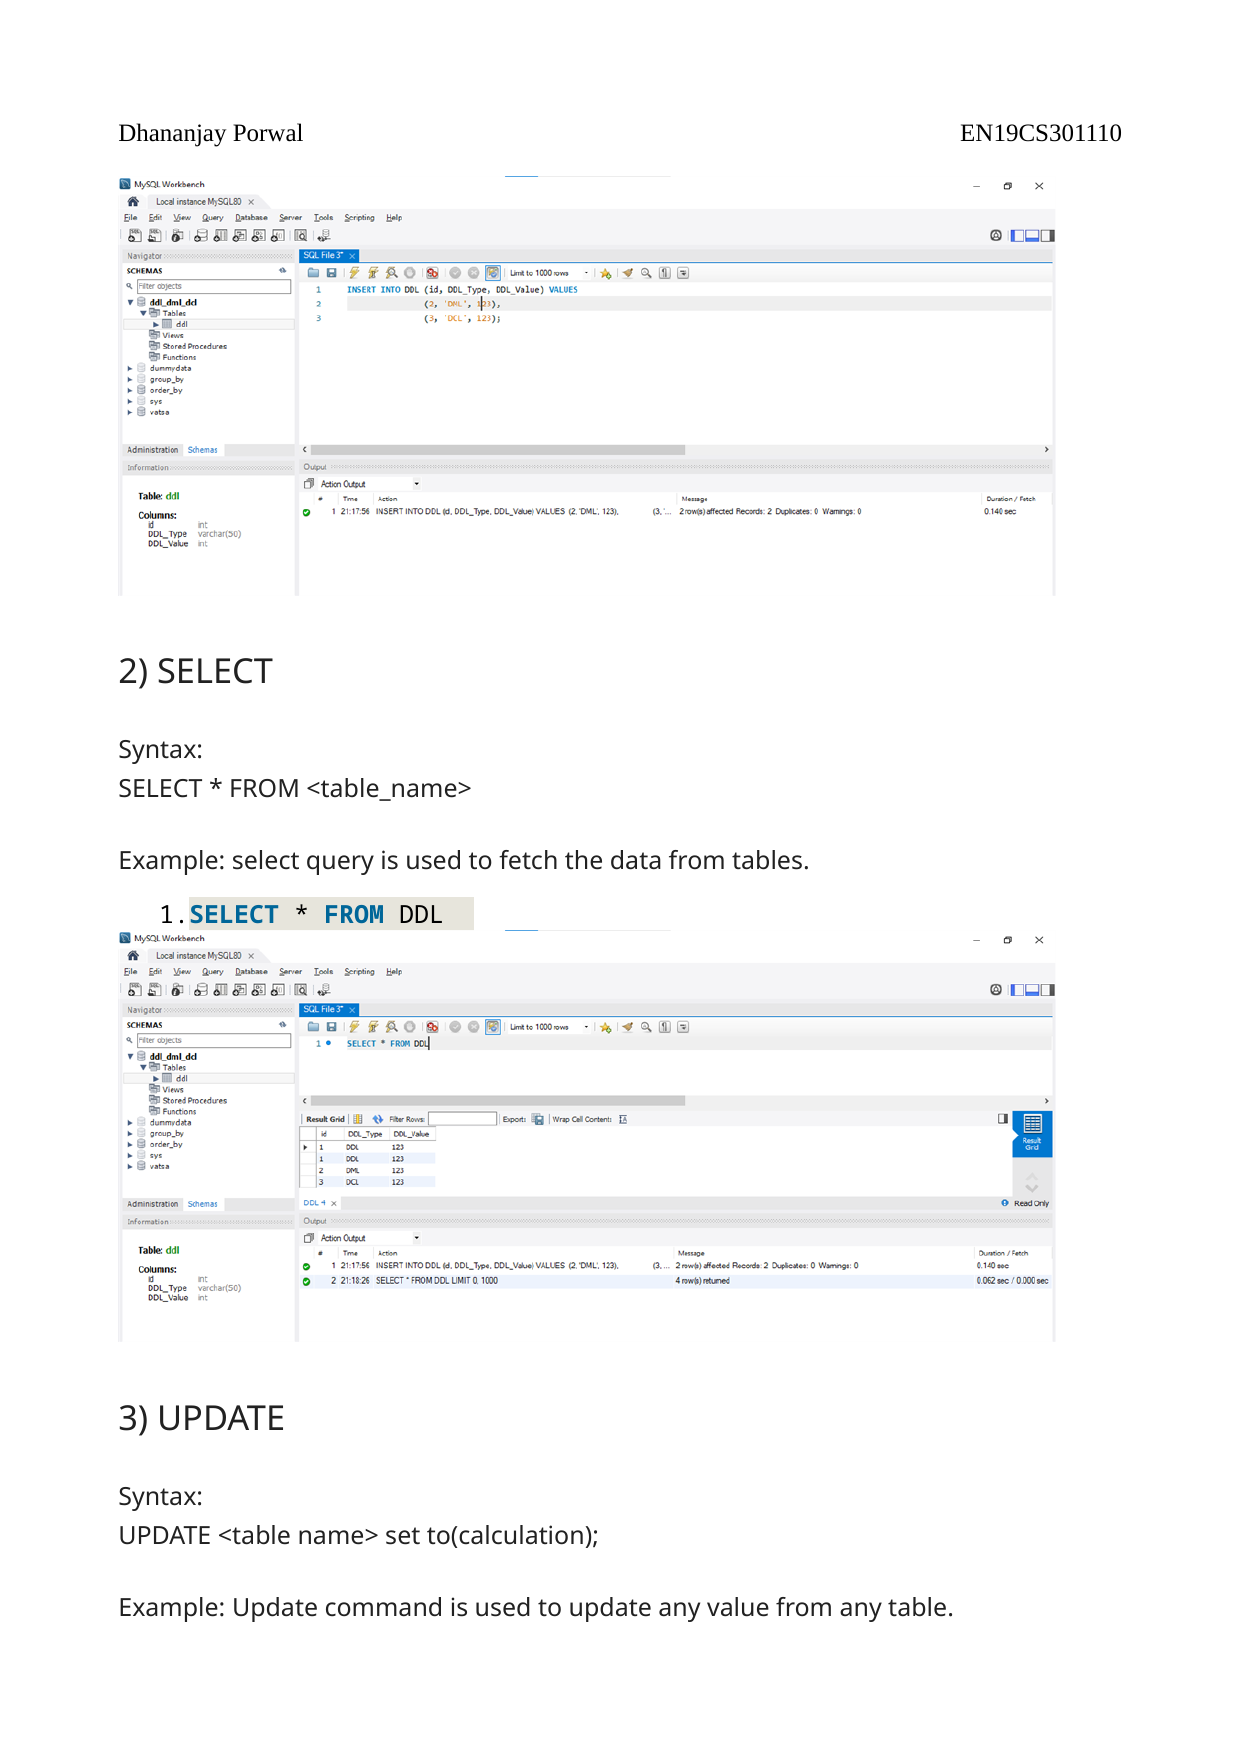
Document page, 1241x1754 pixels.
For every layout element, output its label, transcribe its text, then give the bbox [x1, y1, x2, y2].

picture [118, 176, 1056, 596]
text Example: Update command is used to update any value from any table. [118, 1589, 1122, 1623]
subtitle 3) UPDATE [118, 1393, 1122, 1440]
picture [118, 930, 1056, 1342]
text Example: select query is used to fetch the data from tables. [118, 843, 1122, 877]
list SELECT * FROM DDL [159, 897, 1122, 931]
text UPDATE <table name> set to(calculation); [118, 1517, 1122, 1551]
subtitle 2) SELECT [118, 647, 1122, 694]
text Syntax: [118, 732, 1122, 766]
text SELECT * FROM <table_name> [118, 771, 1122, 805]
text Syntax: [118, 1478, 1122, 1512]
